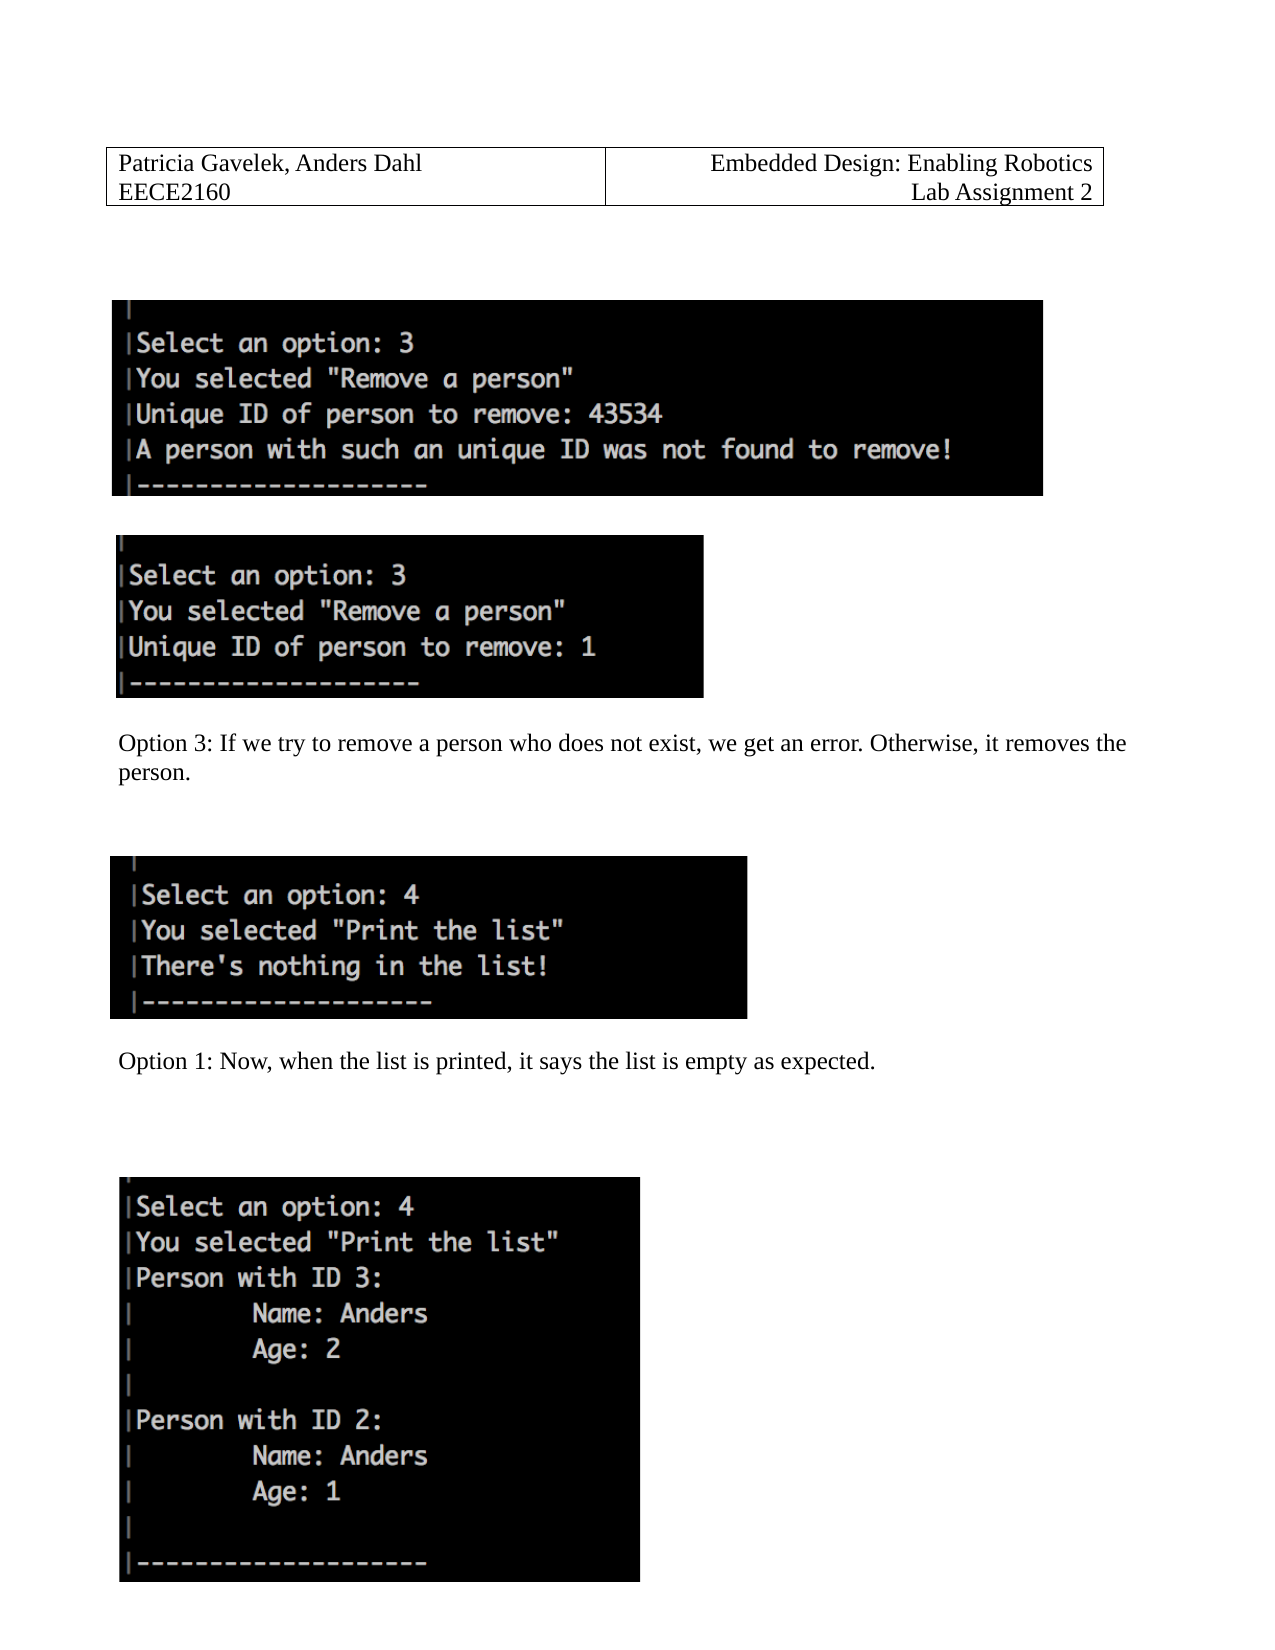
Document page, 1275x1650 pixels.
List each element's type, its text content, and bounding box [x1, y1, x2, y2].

picture [110, 856, 748, 1019]
picture [116, 535, 704, 698]
text Option 1: Now, when the list is printed, it says the list is empty as expected. [118, 1046, 1157, 1075]
picture [111, 300, 1044, 496]
text Option 3: If we try to remove a person who does not exist, we get an error. Otherwise, it removes the person. [118, 728, 1157, 786]
picture [119, 1177, 641, 1582]
